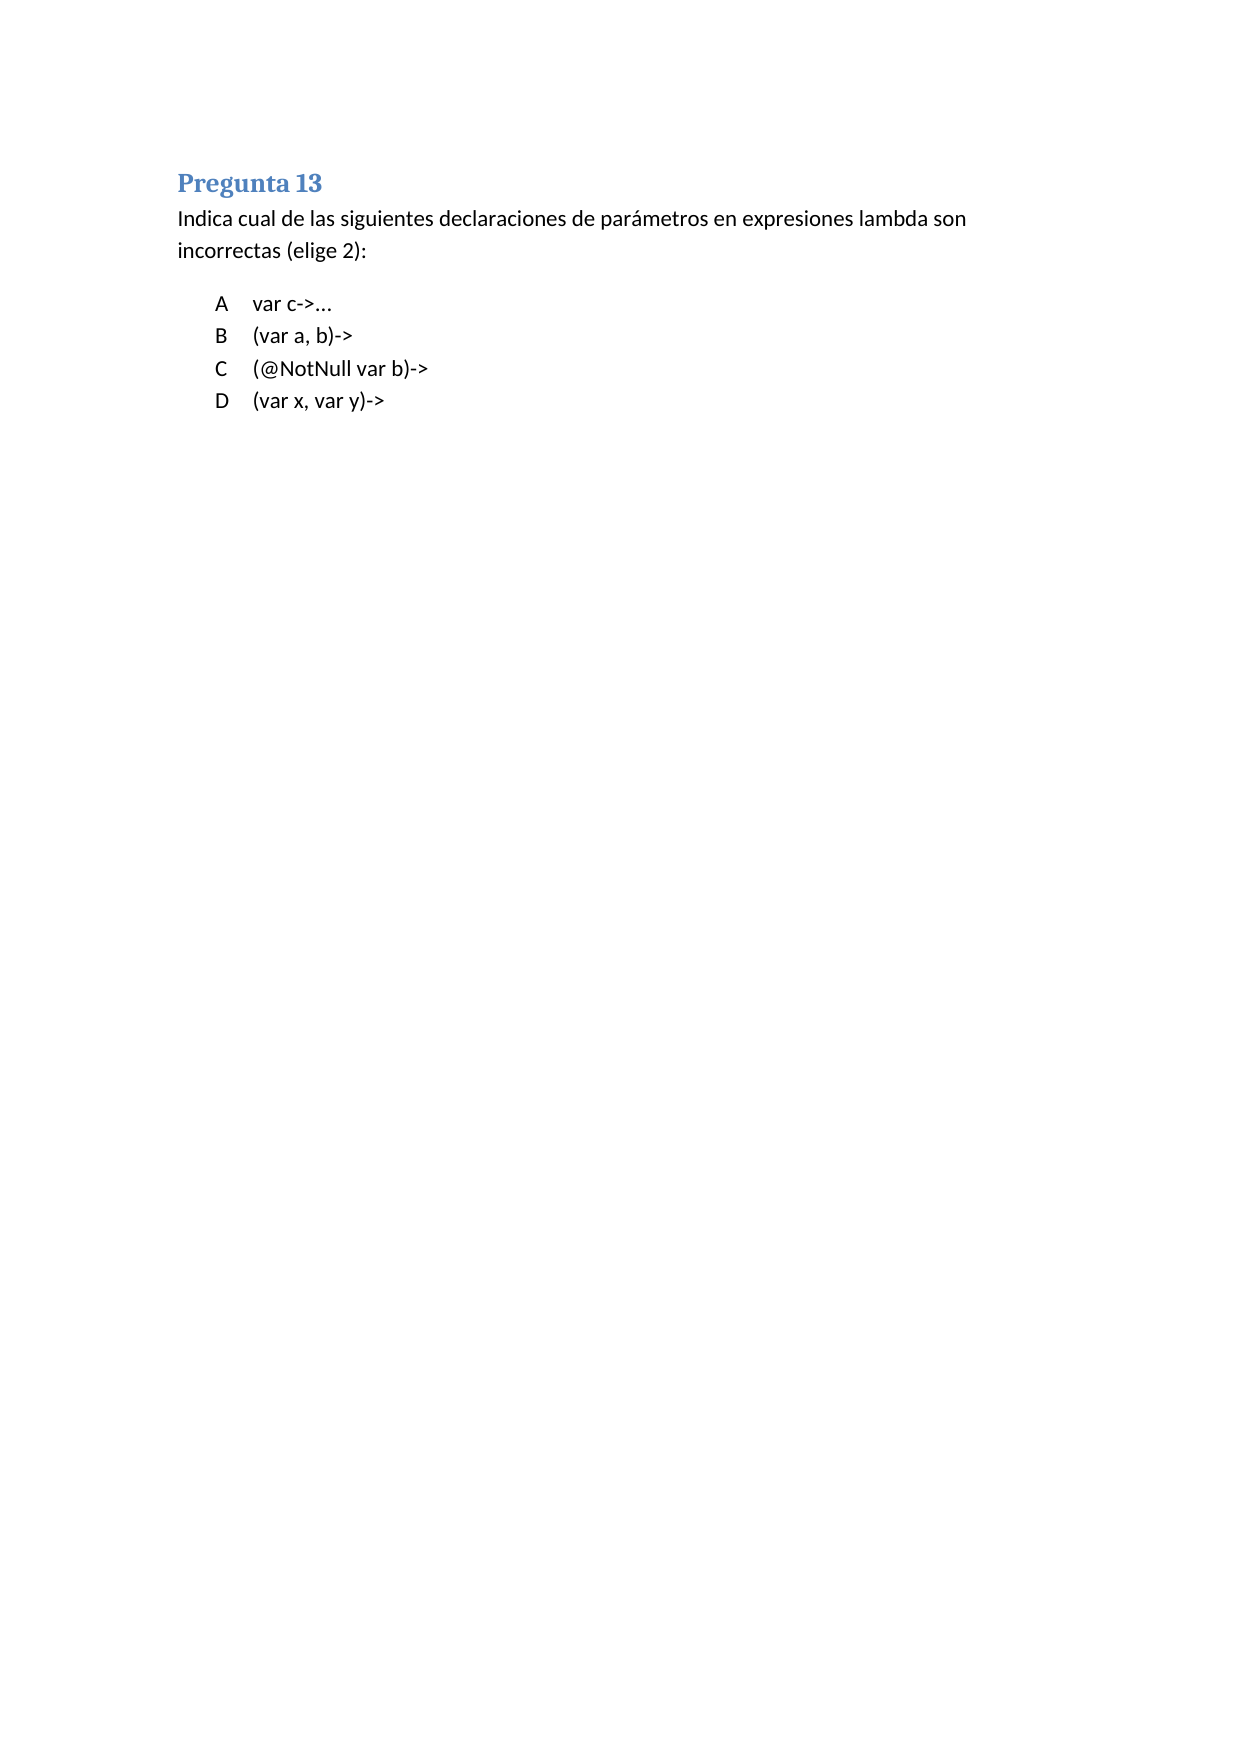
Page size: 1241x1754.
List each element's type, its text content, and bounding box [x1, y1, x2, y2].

list var c->... [215, 289, 1063, 317]
subtitle Pregunta 13 [177, 168, 1063, 199]
list (var x, var y)-> [215, 386, 1063, 414]
list (var a, b)-> [215, 322, 1063, 349]
list (@NotNull var b)-> [215, 354, 1063, 382]
text Indica cual de las siguientes declaraciones de parámetros en expresiones lambda son incorrectas (elige 2): [177, 204, 1063, 264]
